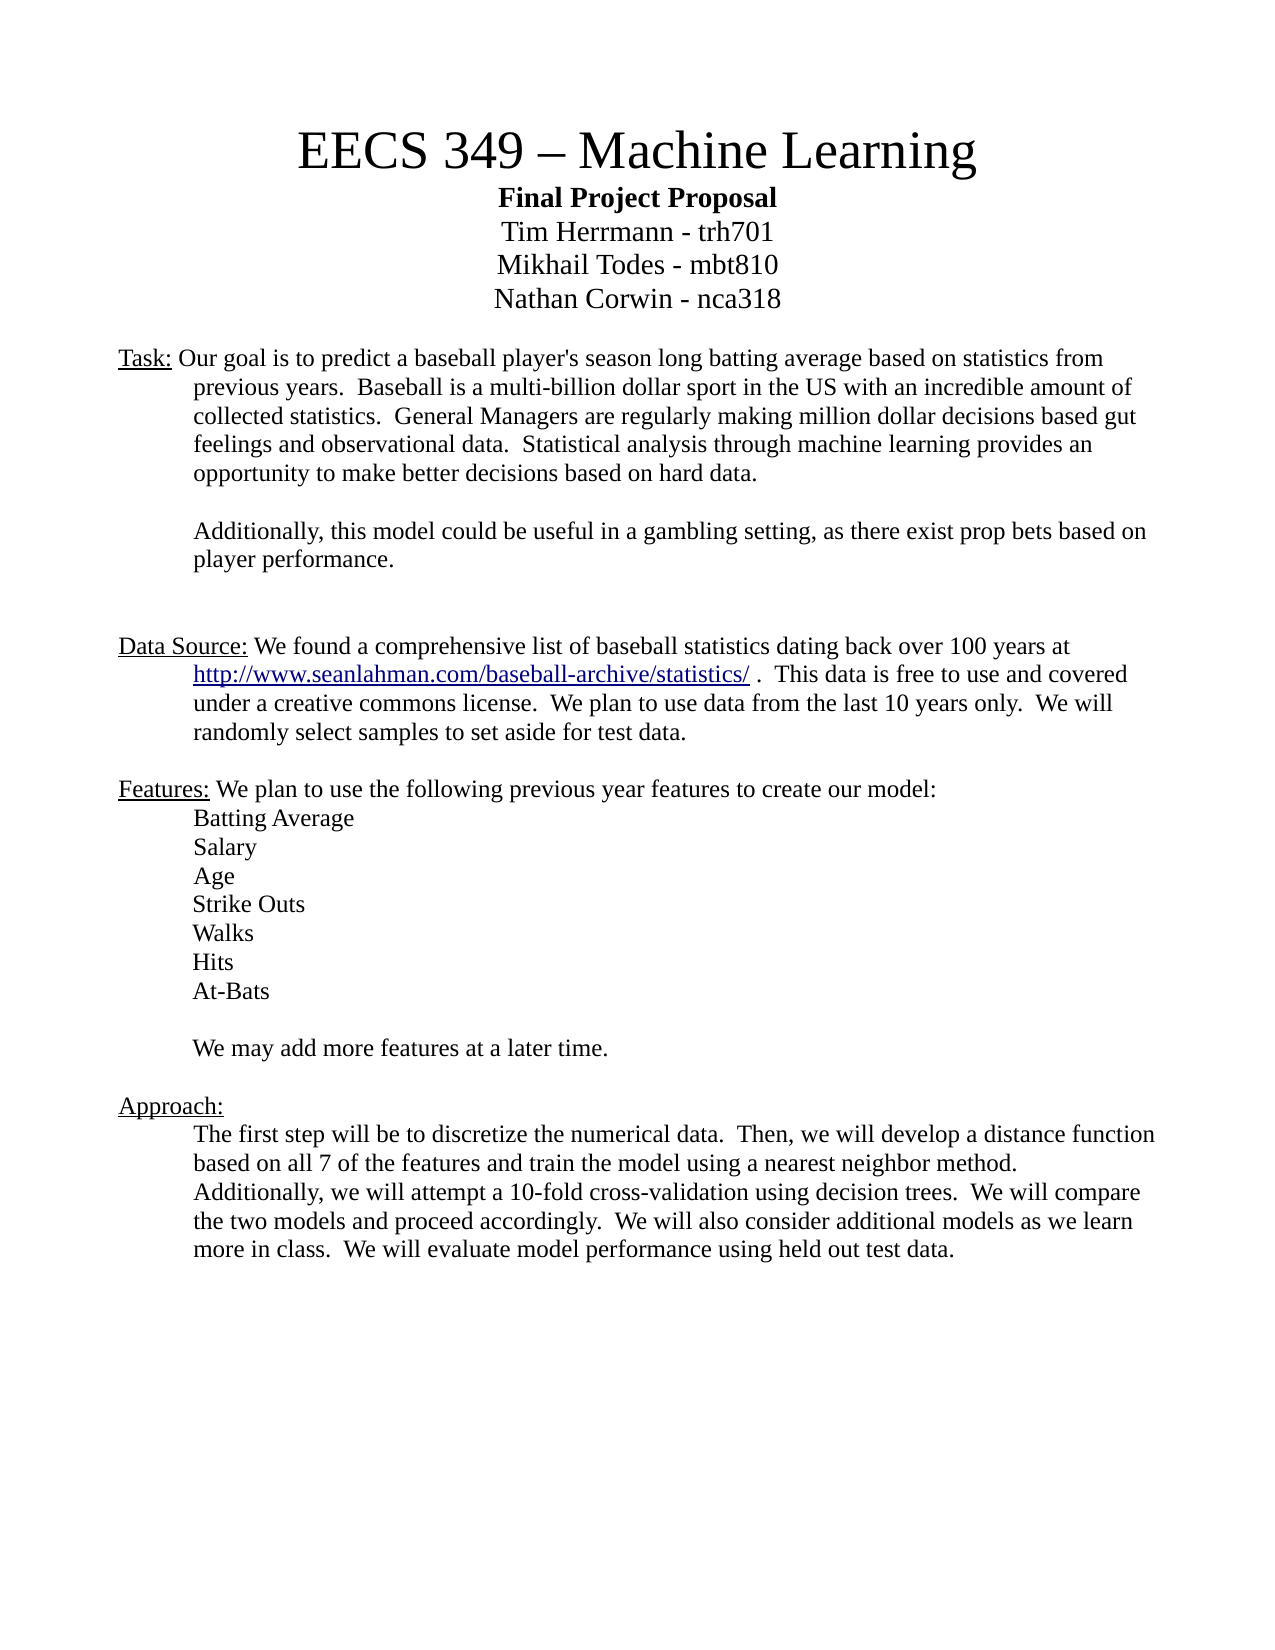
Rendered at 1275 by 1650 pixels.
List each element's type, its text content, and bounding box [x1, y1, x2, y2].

text We may add more features at a later time. [118, 1033, 1157, 1062]
text Additionally, this model could be useful in a gambling setting, as there exist prop bets based on player performance. [118, 516, 1157, 573]
text The first step will be to discretize the numerical data. Then, we will develop a distance function based on all 7 of the features and train the model using a nearest neighbor method. Additionally, we will attempt a 10-fold cross-validation using decision trees. We will compare the two models and proceed accordingly. We will also consider additional models as we learn more in class. We will evaluate model performance using held out test data. [118, 1119, 1157, 1263]
text Final Project Proposal [118, 180, 1157, 214]
text Salary [118, 832, 1157, 861]
text Features: We plan to use the following previous year features to create our model: [118, 774, 1157, 803]
text Hits [118, 947, 1157, 976]
text Walks [118, 918, 1157, 947]
text Strike Outs [118, 889, 1157, 918]
text Data Source: We found a comprehensive list of baseball statistics dating back over 100 years at http://www.seanlahman.com/baseball-archive/statistics/ . This data is free to use and covered under a creative commons license. We plan to use data from the last 10 years only. We will randomly select samples to set aside for test data. [118, 631, 1157, 746]
text Approach: [118, 1091, 1157, 1119]
text Age [118, 861, 1157, 889]
text Tim Herrmann - trh701 [118, 214, 1157, 247]
text Mikhail Todes - mbt810 [118, 247, 1157, 281]
text Batting Average [118, 803, 1157, 832]
text EECS 349 – Machine Learning [118, 118, 1157, 180]
text Task: Our goal is to predict a baseball player's season long batting average based on statistics from previous years. Baseball is a multi-billion dollar sport in the US with an incredible amount of collected statistics. General Managers are regularly making million dollar decisions based gut feelings and observational data. Statistical analysis through machine learning provides an opportunity to make better decisions based on hard data. [118, 343, 1157, 487]
text Nathan Corwin - nca318 [118, 281, 1157, 314]
text At-Bats [118, 976, 1157, 1004]
